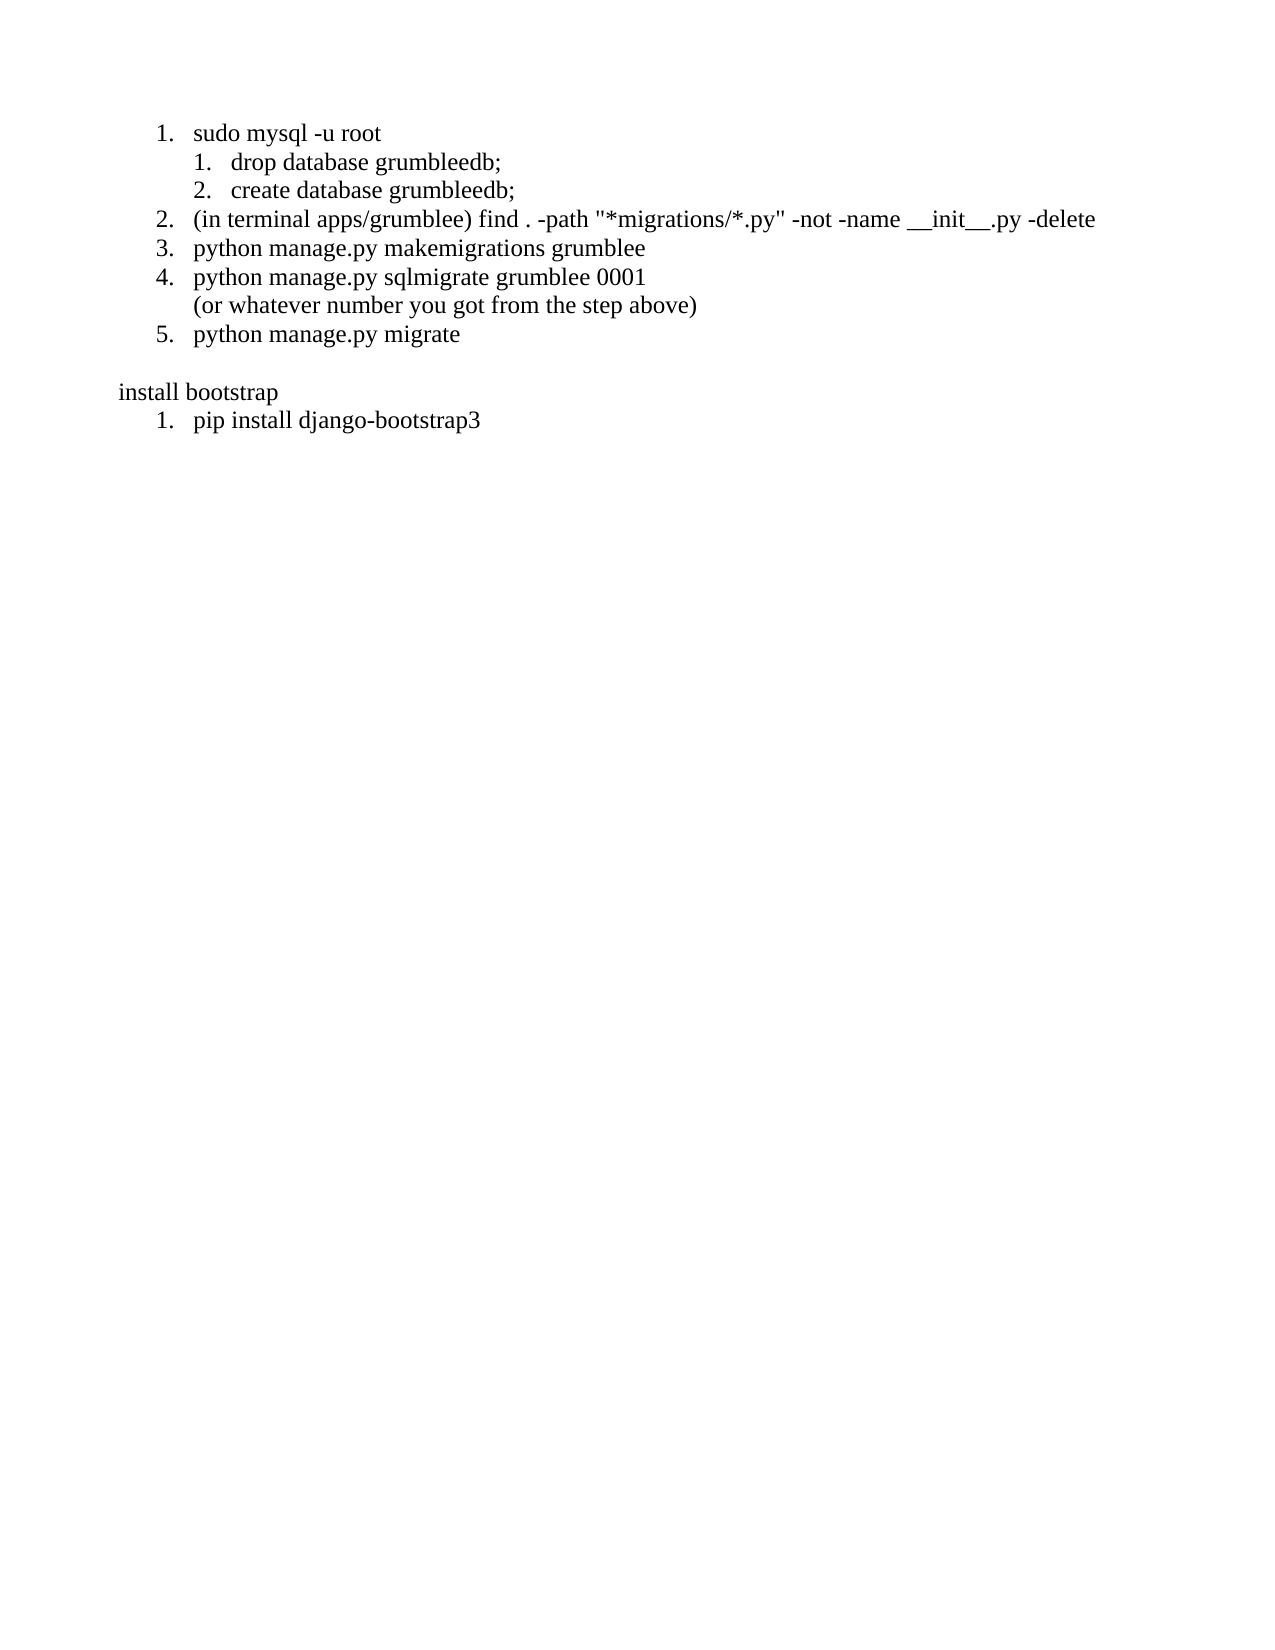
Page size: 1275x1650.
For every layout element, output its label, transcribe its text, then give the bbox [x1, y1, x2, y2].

list python manage.py migrate [156, 319, 1157, 348]
list drop database grumbleedb; [193, 147, 1157, 176]
list python manage.py sqlmigrate grumblee 0001 (or whatever number you got from the step above) [156, 262, 1157, 319]
list sudo mysql -u root [156, 118, 1157, 147]
text install bootstrap [118, 377, 1157, 406]
list create database grumbleedb; [193, 176, 1157, 204]
list (in terminal apps/grumblee) find . -path "*migrations/*.py" -not -name __init__.py -delete [156, 204, 1157, 233]
list python manage.py makemigrations grumblee [156, 233, 1157, 262]
list pip install django-bootstrap3 [156, 406, 1157, 434]
